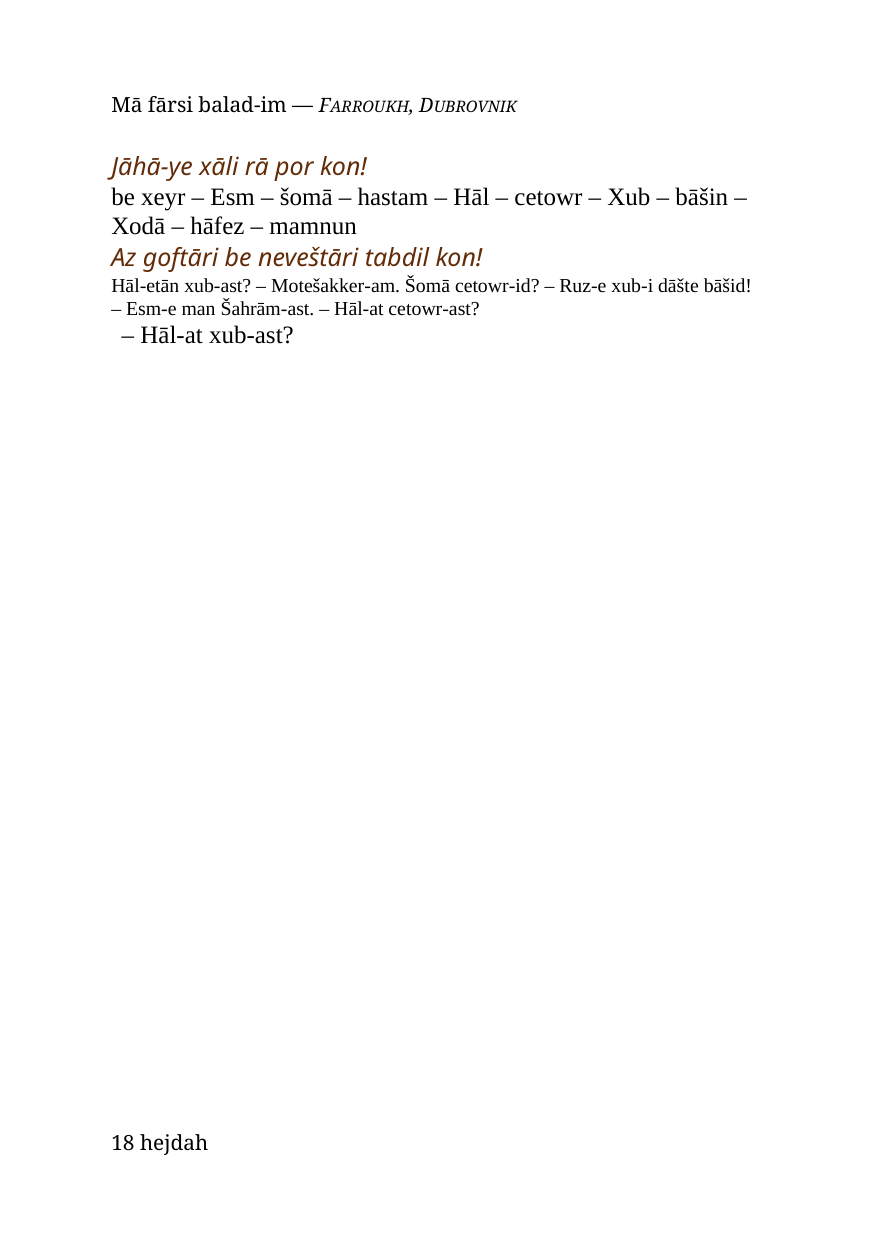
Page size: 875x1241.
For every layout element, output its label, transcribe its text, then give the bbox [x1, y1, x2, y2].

text Az goftāri be neveštāri tabdil kon! [111, 240, 763, 274]
text Jāhā‐ye xāli rā por kon! [111, 148, 763, 182]
text Hāl‐etān xub‐ast? – Motešakker‐am. Šomā cetowr‐id? – Ruz‐e xub‐i dāšte bāšid! – Esm‐e man Šahrām‐ast. – Hāl‐at cetowr‐ast? [111, 274, 763, 320]
text – Hāl‐at xub‐ast? [121, 320, 763, 348]
text 18 hejdah [111, 1128, 763, 1157]
text be xeyr – Esm – šomā – hastam – Hāl – cetowr – Xub – bāšin – Xodā – hāfez – mamnun [111, 182, 763, 240]
